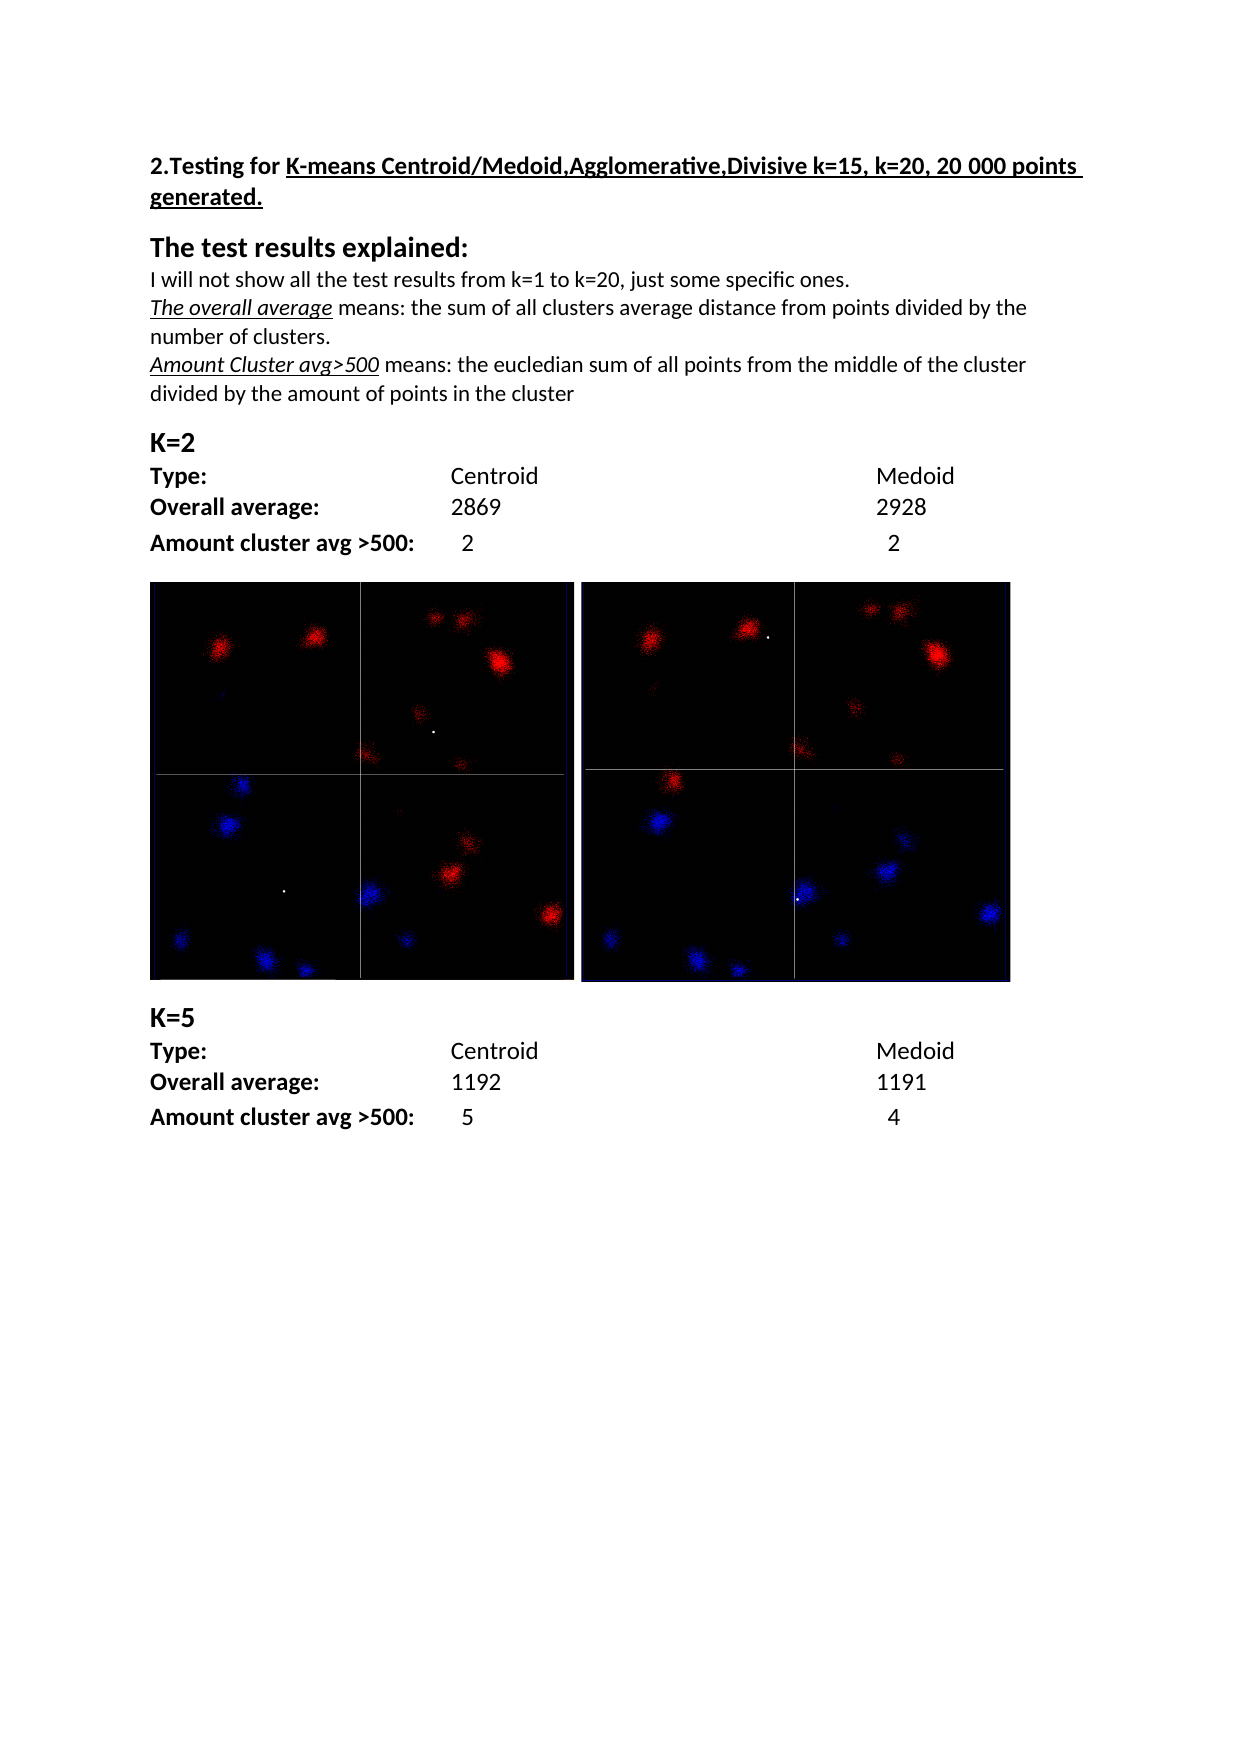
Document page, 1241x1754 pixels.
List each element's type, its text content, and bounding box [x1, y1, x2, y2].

text 2.Testing for K-means Centroid/Medoid,Agglomerative,Divisive k=15, k=20, 20 000 points generated. [150, 150, 1090, 212]
text K=5 Type: Centroid Medoid Overall average: 1192 1191 Amount cluster avg >500: 5 4 [150, 999, 1090, 1133]
text K=2 Type: Centroid Medoid Overall average: 2869 2928 Amount cluster avg >500: 2 2 [150, 424, 1090, 982]
text The test results explained: I will not show all the test results from k=1 to k=20, just some specific ones. The overall average means: the sum of all clusters average distance from points divided by the number of clusters. Amount Cluster avg>500 means: the eucledian sum of all points from the middle of the cluster divided by the amount of points in the cluster [150, 229, 1090, 407]
